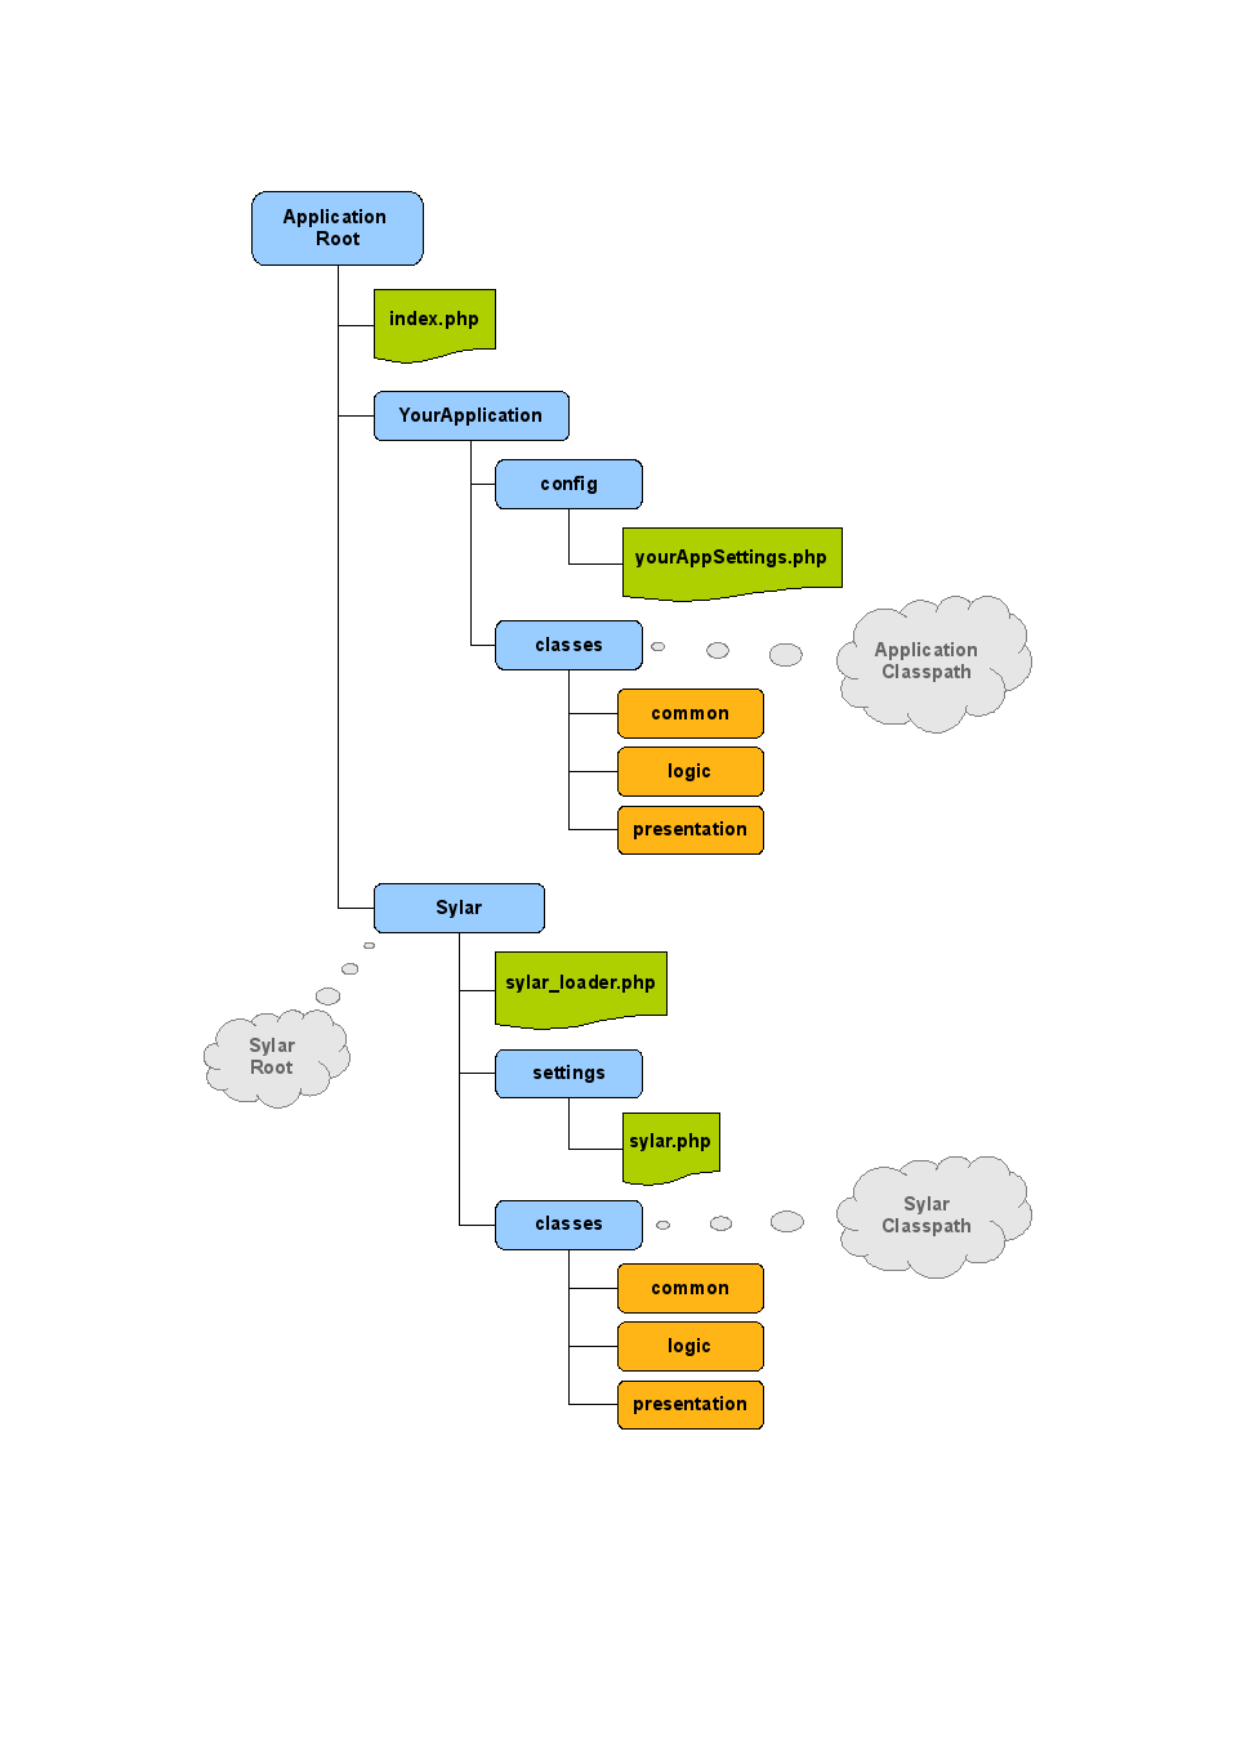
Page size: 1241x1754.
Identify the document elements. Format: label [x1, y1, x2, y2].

picture [196, 177, 1044, 1440]
